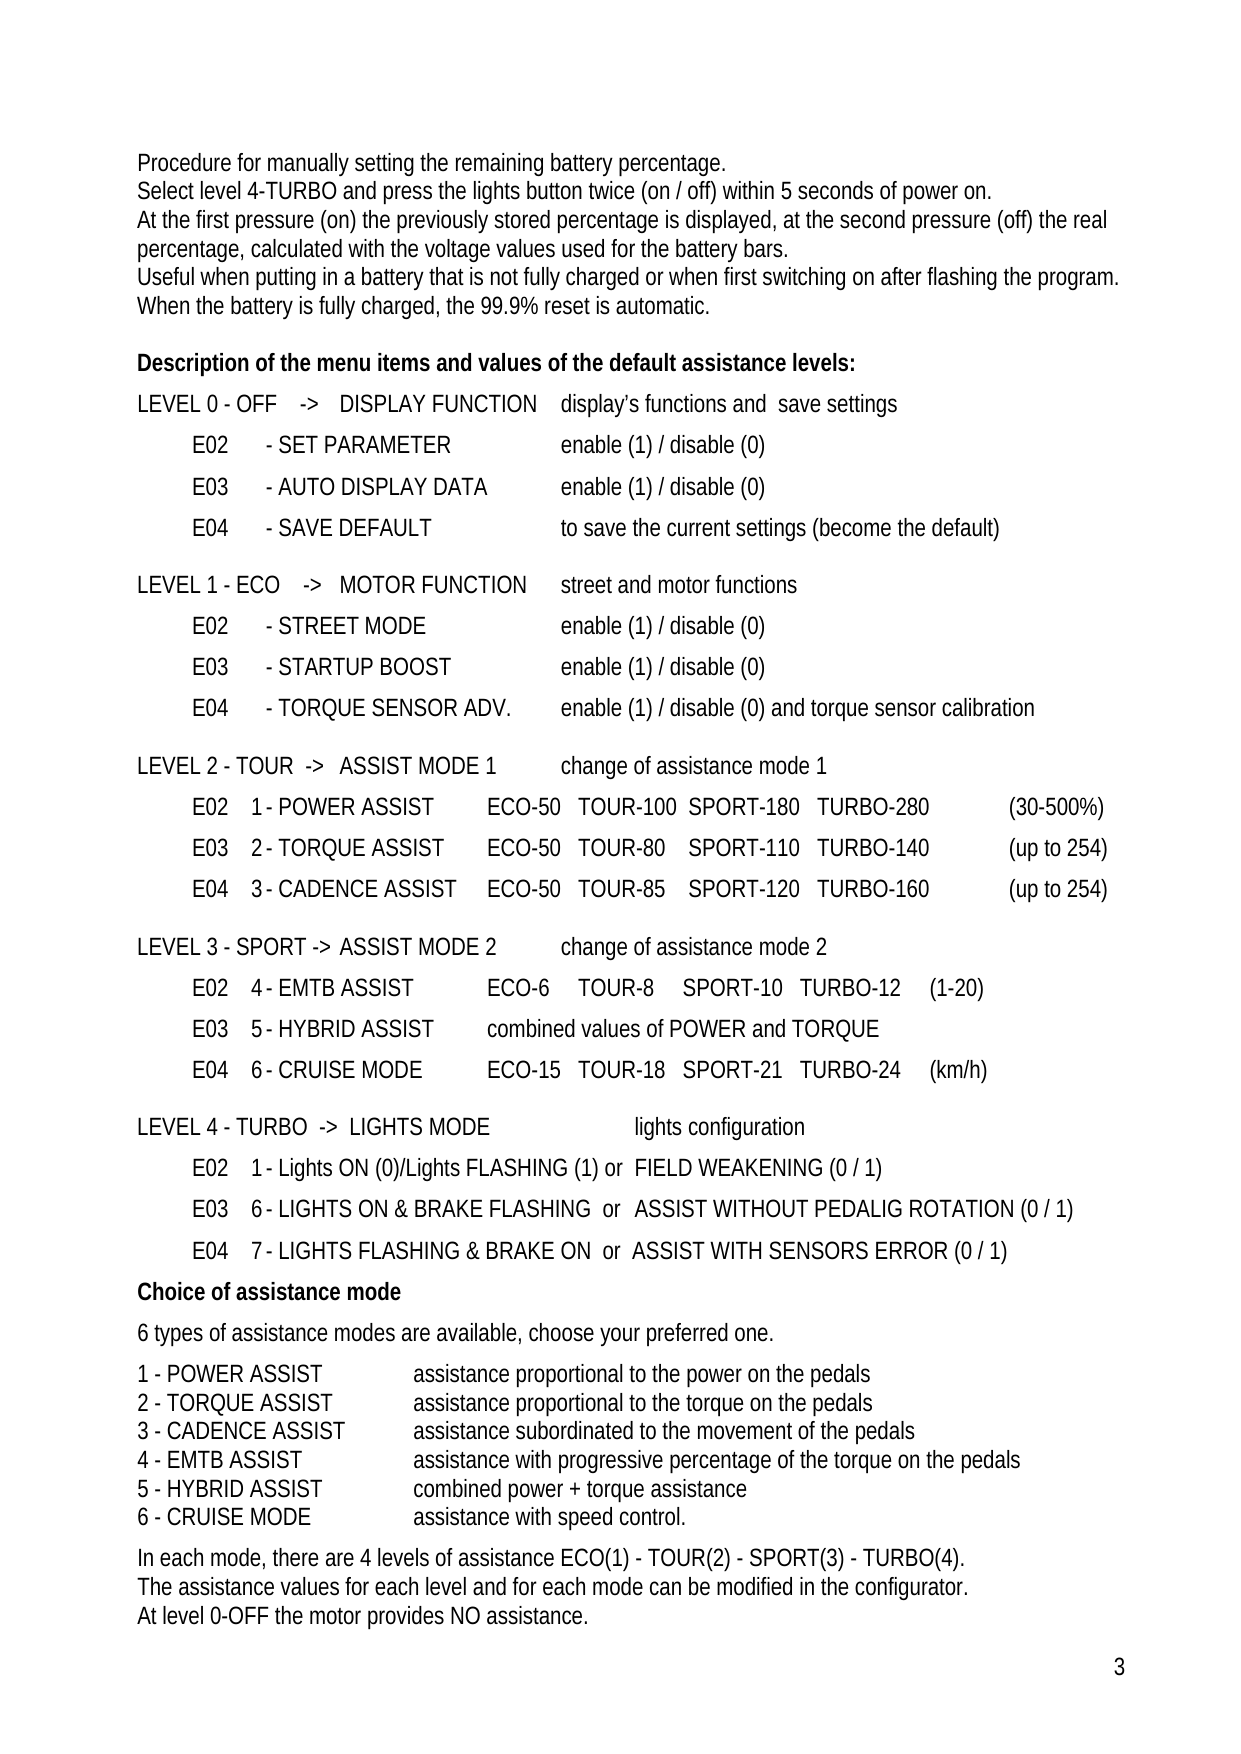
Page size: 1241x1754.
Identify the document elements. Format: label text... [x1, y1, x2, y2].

text E03 - STARTUP BOOST enable (1) / disable (0) [137, 652, 1125, 681]
text 1 - POWER ASSIST assistance proportional to the power on the pedals [137, 1359, 1125, 1388]
text 4 - EMTB ASSIST assistance with progressive percentage of the torque on the pedals [137, 1445, 1125, 1474]
text Useful when putting in a battery that is not fully charged or when first switching on after flashing the program. [137, 262, 1125, 291]
text 6 types of assistance modes are available, choose your preferred one. [137, 1318, 1125, 1347]
text E04 - TORQUE SENSOR ADV. enable (1) / disable (0) and torque sensor calibration [137, 693, 1125, 722]
text 5 - HYBRID ASSIST combined power + torque assistance [137, 1474, 1125, 1502]
text E03 - AUTO DISPLAY DATA enable (1) / disable (0) [137, 472, 1125, 500]
text E04 3 - CADENCE ASSIST ECO-50 TOUR-85 SPORT-120 TURBO-160 (up to 254) [137, 874, 1125, 903]
text Choice of assistance mode [137, 1277, 1125, 1305]
text The assistance values for each level and for each mode can be modified in the configurator. [137, 1572, 1125, 1601]
text LEVEL 2 - TOUR -> ASSIST MODE 1 change of assistance mode 1 [137, 751, 1125, 779]
text E04 - SAVE DEFAULT to save the current settings (become the default) [137, 513, 1125, 541]
text E02 - SET PARAMETER enable (1) / disable (0) [137, 430, 1125, 459]
text LEVEL 4 - TURBO -> LIGHTS MODE lights configuration [137, 1112, 1125, 1141]
text 6 - CRUISE MODE assistance with speed control. [137, 1502, 1125, 1531]
text E02 1 - POWER ASSIST ECO-50 TOUR-100 SPORT-180 TURBO-280 (30-500%) [137, 792, 1125, 821]
text LEVEL 0 - OFF -> DISPLAY FUNCTION display’s functions and save settings [137, 389, 1125, 418]
text LEVEL 1 - ECO -> MOTOR FUNCTION street and motor functions [137, 570, 1125, 599]
text E03 6 - LIGHTS ON & BRAKE FLASHING or ASSIST WITHOUT PEDALIG ROTATION (0 / 1) [137, 1194, 1125, 1223]
text 3 - CADENCE ASSIST assistance subordinated to the movement of the pedals [137, 1416, 1125, 1445]
text 2 - TORQUE ASSIST assistance proportional to the torque on the pedals [137, 1388, 1125, 1416]
text E04 6 - CRUISE MODE ECO-15 TOUR-18 SPORT-21 TURBO-24 (km/h) [137, 1055, 1125, 1083]
text LEVEL 3 - SPORT -> ASSIST MODE 2 change of assistance mode 2 [137, 931, 1125, 960]
text E02 4 - EMTB ASSIST ECO-6 TOUR-8 SPORT-10 TURBO-12 (1-20) [137, 973, 1125, 1001]
text E02 1 - Lights ON (0)/Lights FLASHING (1) or FIELD WEAKENING (0 / 1) [137, 1153, 1125, 1182]
text Description of the menu items and values of the default assistance levels: [137, 348, 1125, 377]
text In each mode, there are 4 levels of assistance ECO(1) - TOUR(2) - SPORT(3) - TURBO(4). [137, 1543, 1125, 1572]
text E03 2 - TORQUE ASSIST ECO-50 TOUR-80 SPORT-110 TURBO-140 (up to 254) [137, 833, 1125, 862]
text E02 - STREET MODE enable (1) / disable (0) [137, 611, 1125, 640]
text E04 7 - LIGHTS FLASHING & BRAKE ON or ASSIST WITH SENSORS ERROR (0 / 1) [137, 1236, 1125, 1264]
text E03 5 - HYBRID ASSIST combined values of POWER and TORQUE [137, 1014, 1125, 1042]
text At the first pressure (on) the previously stored percentage is displayed, at the second pressure (off) the real percentage, calculated with the voltage values used for the battery bars. [137, 205, 1125, 262]
text Select level 4-TURBO and press the lights button twice (on / off) within 5 seconds of power on. [137, 176, 1125, 205]
text At level 0-OFF the motor provides NO assistance. [137, 1601, 1125, 1629]
text When the battery is fully charged, the 99.9% reset is automatic. [137, 291, 1125, 319]
text Procedure for manually setting the remaining battery percentage. [137, 148, 1125, 176]
